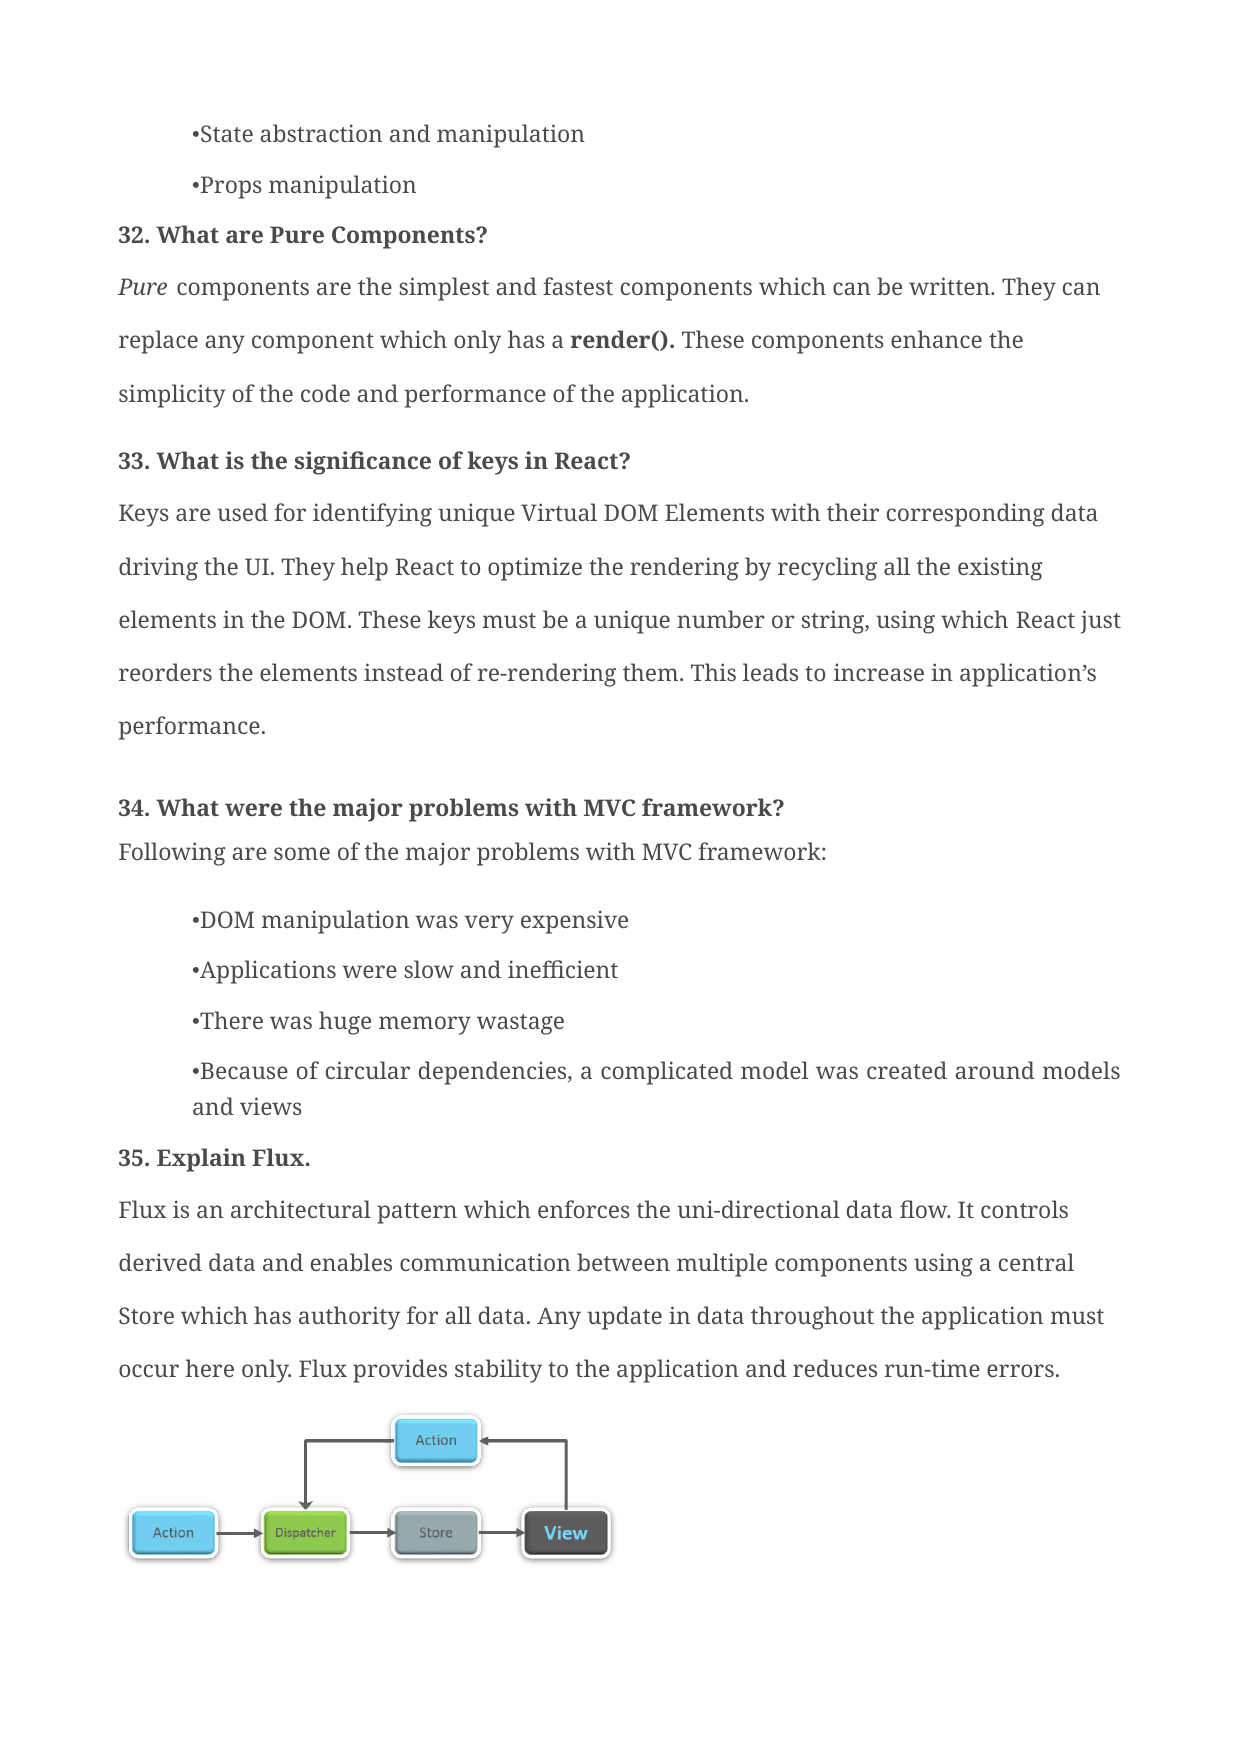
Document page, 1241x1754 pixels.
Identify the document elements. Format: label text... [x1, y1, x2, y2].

list Props manipulation [118, 169, 1122, 200]
subtitle 35. Explain Flux. [118, 1142, 1122, 1173]
text Pure components are the simplest and fastest components which can be written. They can replace any component which only has a render(). These components enhance the simplicity of the code and performance of the application. [118, 271, 1122, 409]
subtitle 33. What is the significance of keys in React? [118, 445, 1122, 476]
text Keys are used for identifying unique Virtual DOM Elements with their corresponding data driving the UI. They help React to optimize the rendering by recycling all the existing elements in the DOM. These keys must be a unique number or string, using which React just reorders the elements instead of re-rendering them. This leads to increase in application’s performance. [118, 497, 1122, 741]
text Following are some of the major problems with MVC framework: [118, 836, 1122, 867]
list DOM manipulation was very expensive [118, 903, 1122, 935]
text Flux is an architectural pattern which enforces the uni-directional data flow. It controls derived data and enables communication between multiple components using a central Store which has authority for all data. Any update in data throughout the application must occur here only. Flux provides stability to the application and reduces run-time errors. [118, 1194, 1122, 1571]
subtitle 32. What are Pure Components? [118, 219, 1122, 250]
list State abstraction and manipulation [118, 118, 1122, 149]
picture [118, 1406, 621, 1572]
subtitle 34. What were the major problems with MVC framework? [118, 792, 1122, 823]
list There was huge memory wastage [118, 1004, 1122, 1036]
list Applications were slow and inefficient [118, 954, 1122, 985]
list Because of circular dependencies, a complicated model was created around models and views [118, 1055, 1122, 1122]
